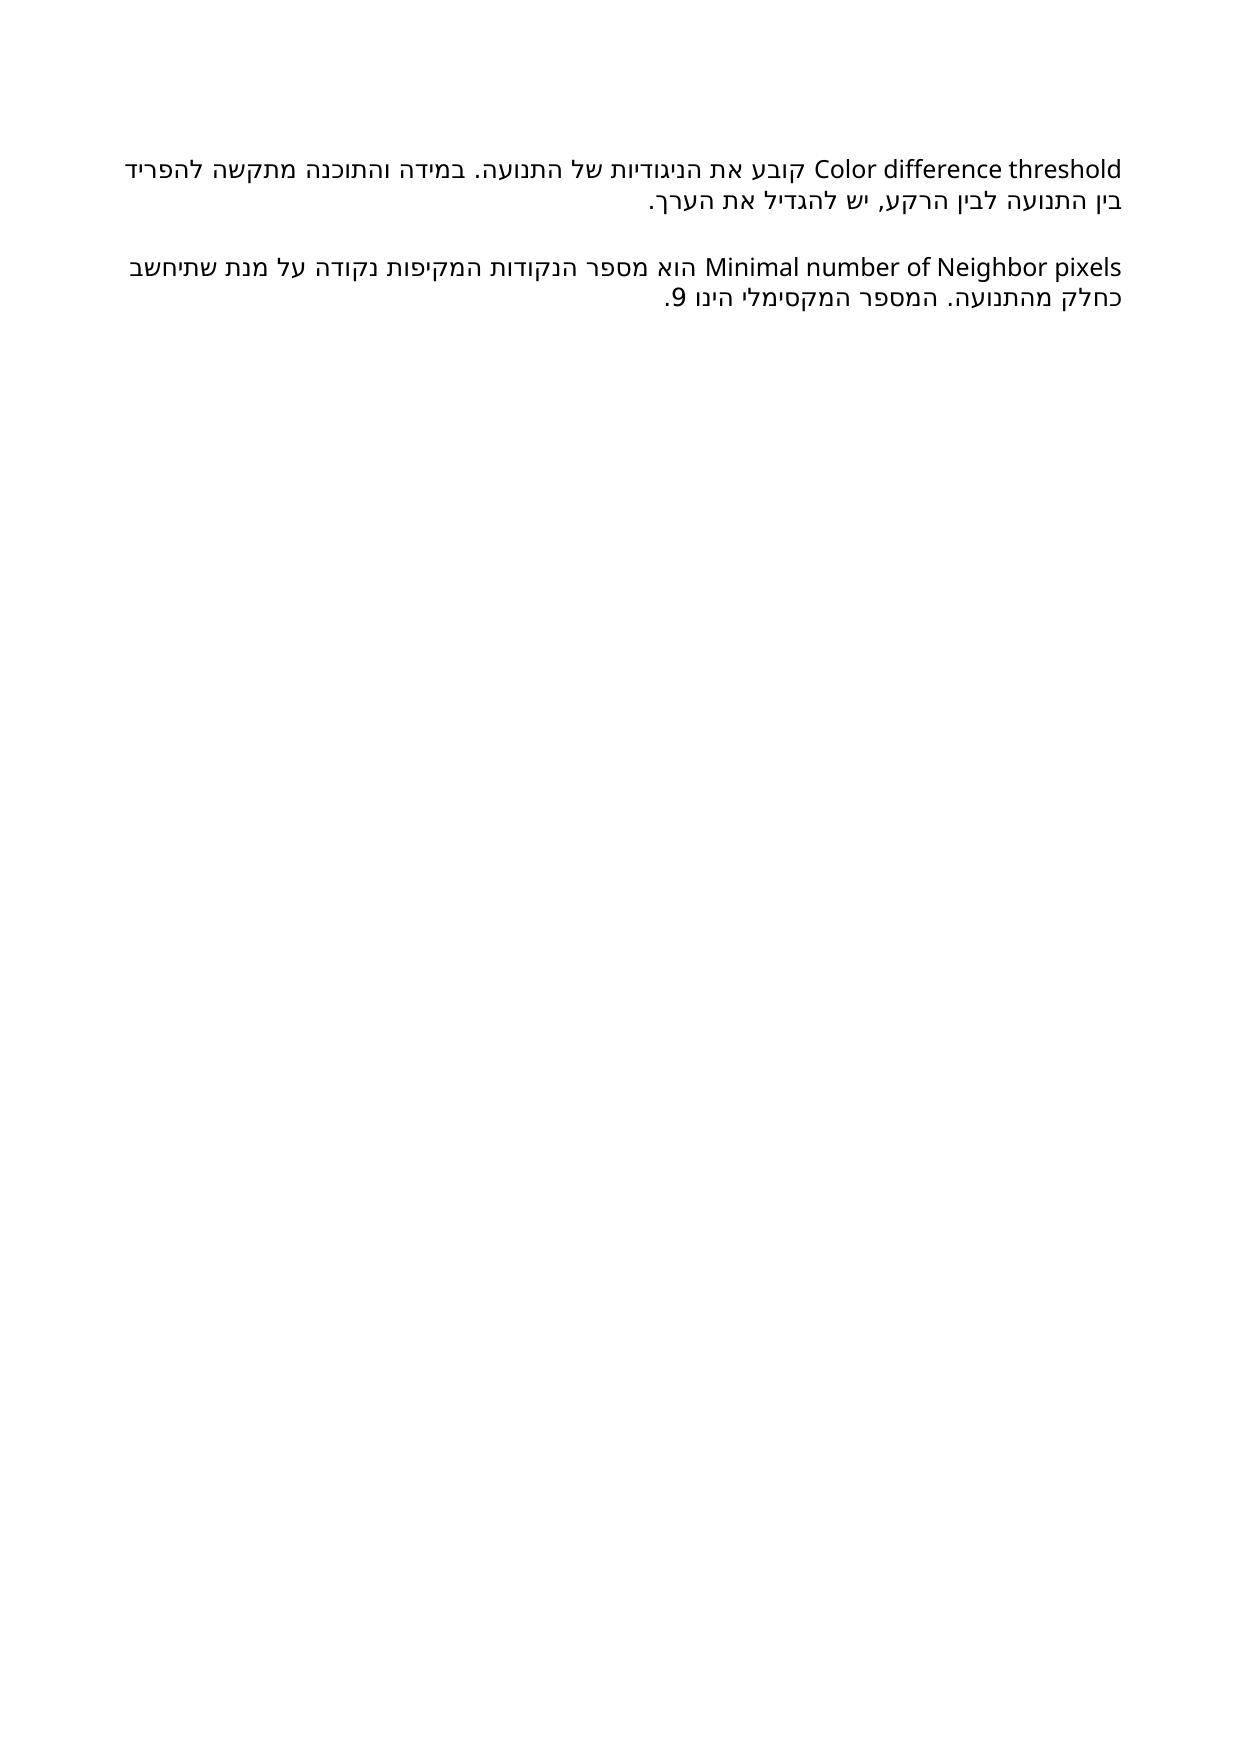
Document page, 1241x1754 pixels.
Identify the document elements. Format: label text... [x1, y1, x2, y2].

text Color difference threshold קובע את הניגודיות של התנועה. במידה והתוכנה מתקשה להפריד בין התנועה לבין הרקע, יש להגדיל את הערך. [118, 152, 1122, 215]
text Minimal number of Neighbor pixels הוא מספר הנקודות המקיפות נקודה על מנת שתיחשב כחלק מהתנועה. המספר המקסימלי הינו 9. [118, 249, 1122, 313]
